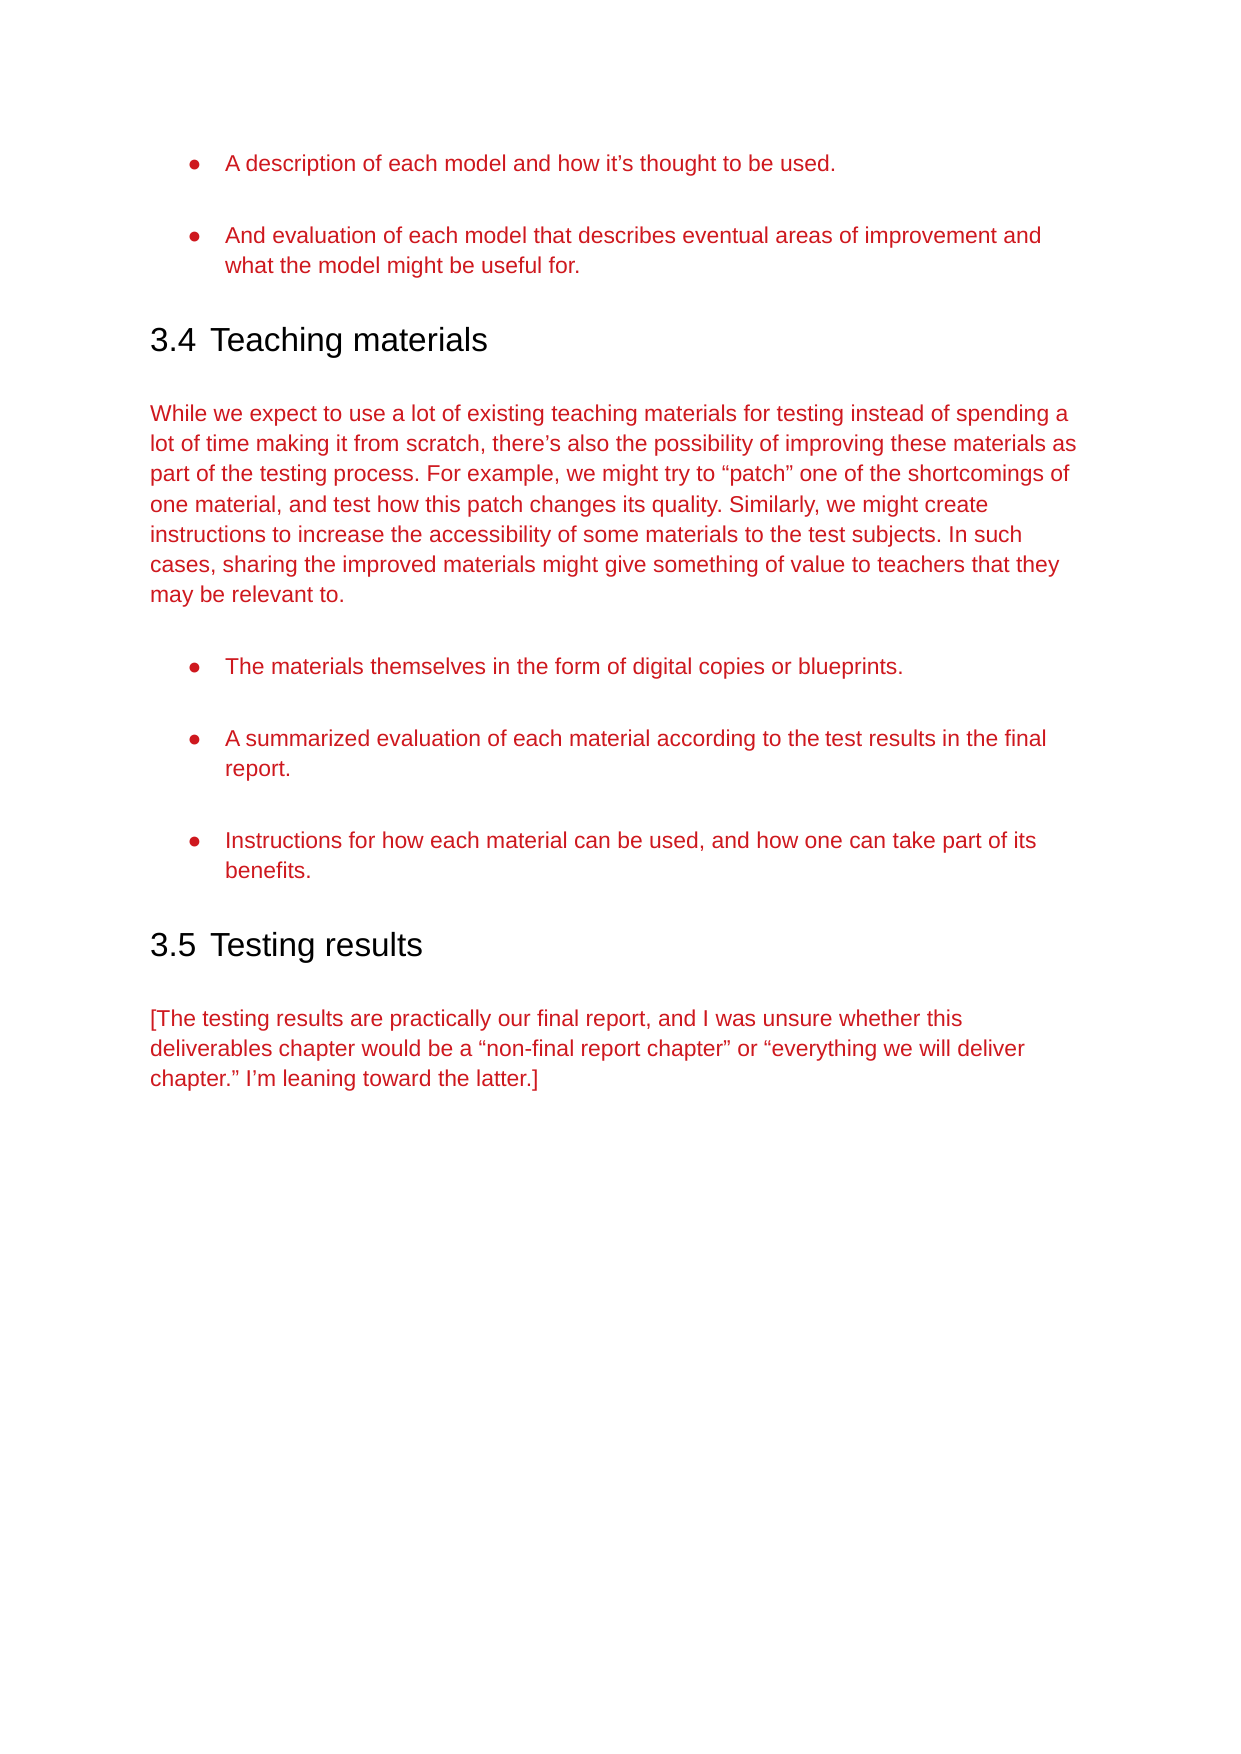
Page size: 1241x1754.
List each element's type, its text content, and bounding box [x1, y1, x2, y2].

list A summarized evaluation of each material according to the test results in the final report. [187, 725, 1090, 781]
subtitle Testing results [150, 925, 1090, 963]
list The materials themselves in the form of digital copies or blueprints. [187, 653, 1090, 679]
list A description of each model and how it’s thought to be used. [187, 150, 1090, 176]
text While we expect to use a lot of existing teaching materials for testing instead of spending a lot of time making it from scratch, there’s also the possibility of improving these materials as part of the testing process. For example, we might try to “patch” one of the shortcomings of one material, and test how this patch changes its quality. Similarly, we might create instructions to increase the accessibility of some materials to the test subjects. In such cases, sharing the improved materials might give something of value to teachers that they may be relevant to. [150, 400, 1090, 607]
subtitle Teaching materials [150, 320, 1090, 358]
text [The testing results are practically our final report, and I was unsure whether this deliverables chapter would be a “non-final report chapter” or “everything we will deliver chapter.” I’m leaning toward the latter.] [150, 1005, 1090, 1092]
list Instructions for how each material can be used, and how one can take part of its benefits. [187, 827, 1090, 883]
list And evaluation of each model that describes eventual areas of improvement and what the model might be useful for. [187, 222, 1090, 278]
